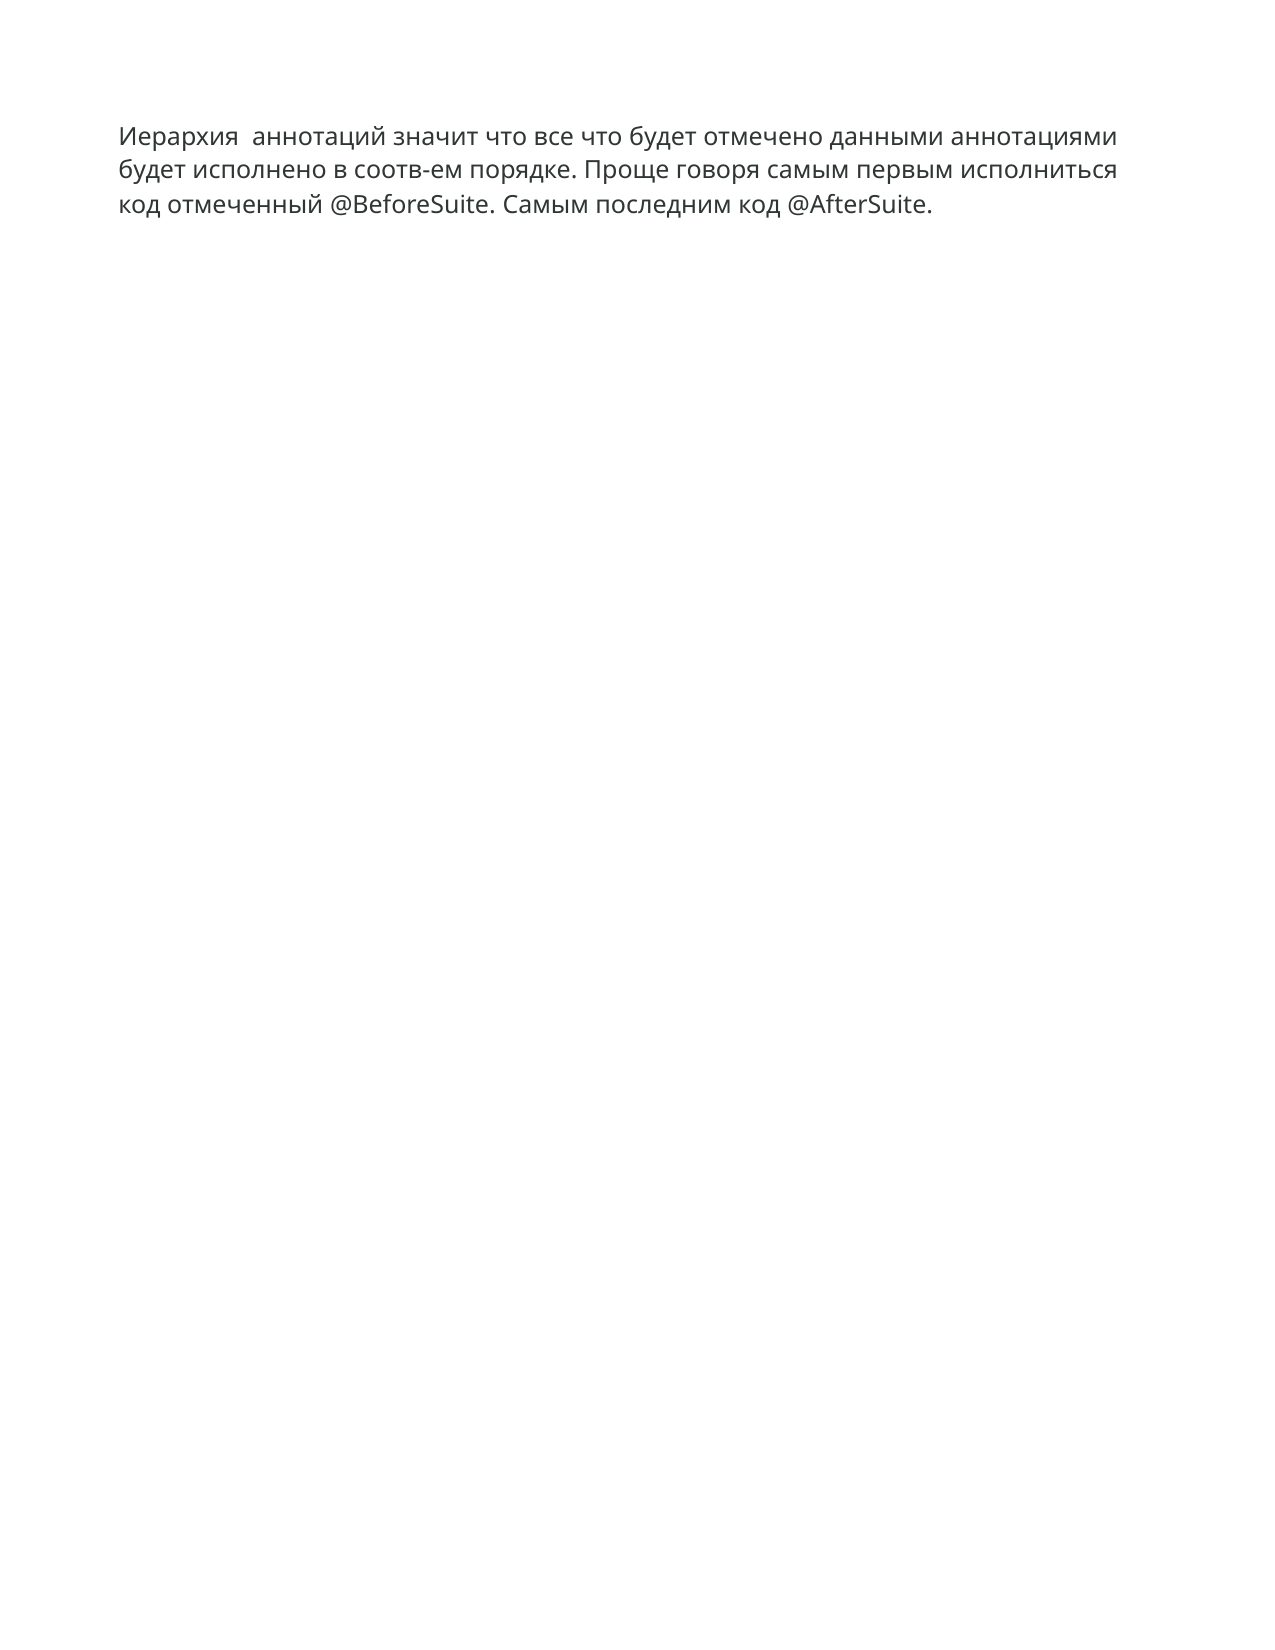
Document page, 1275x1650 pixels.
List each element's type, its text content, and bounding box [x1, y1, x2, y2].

text Иерархия аннотаций значит что все что будет отмечено данными аннотациями будет исполнено в соотв-ем порядке. Проще говоря самым первым исполниться код отмеченный @BeforeSuite. Самым последним код @AfterSuite. [118, 118, 1157, 220]
